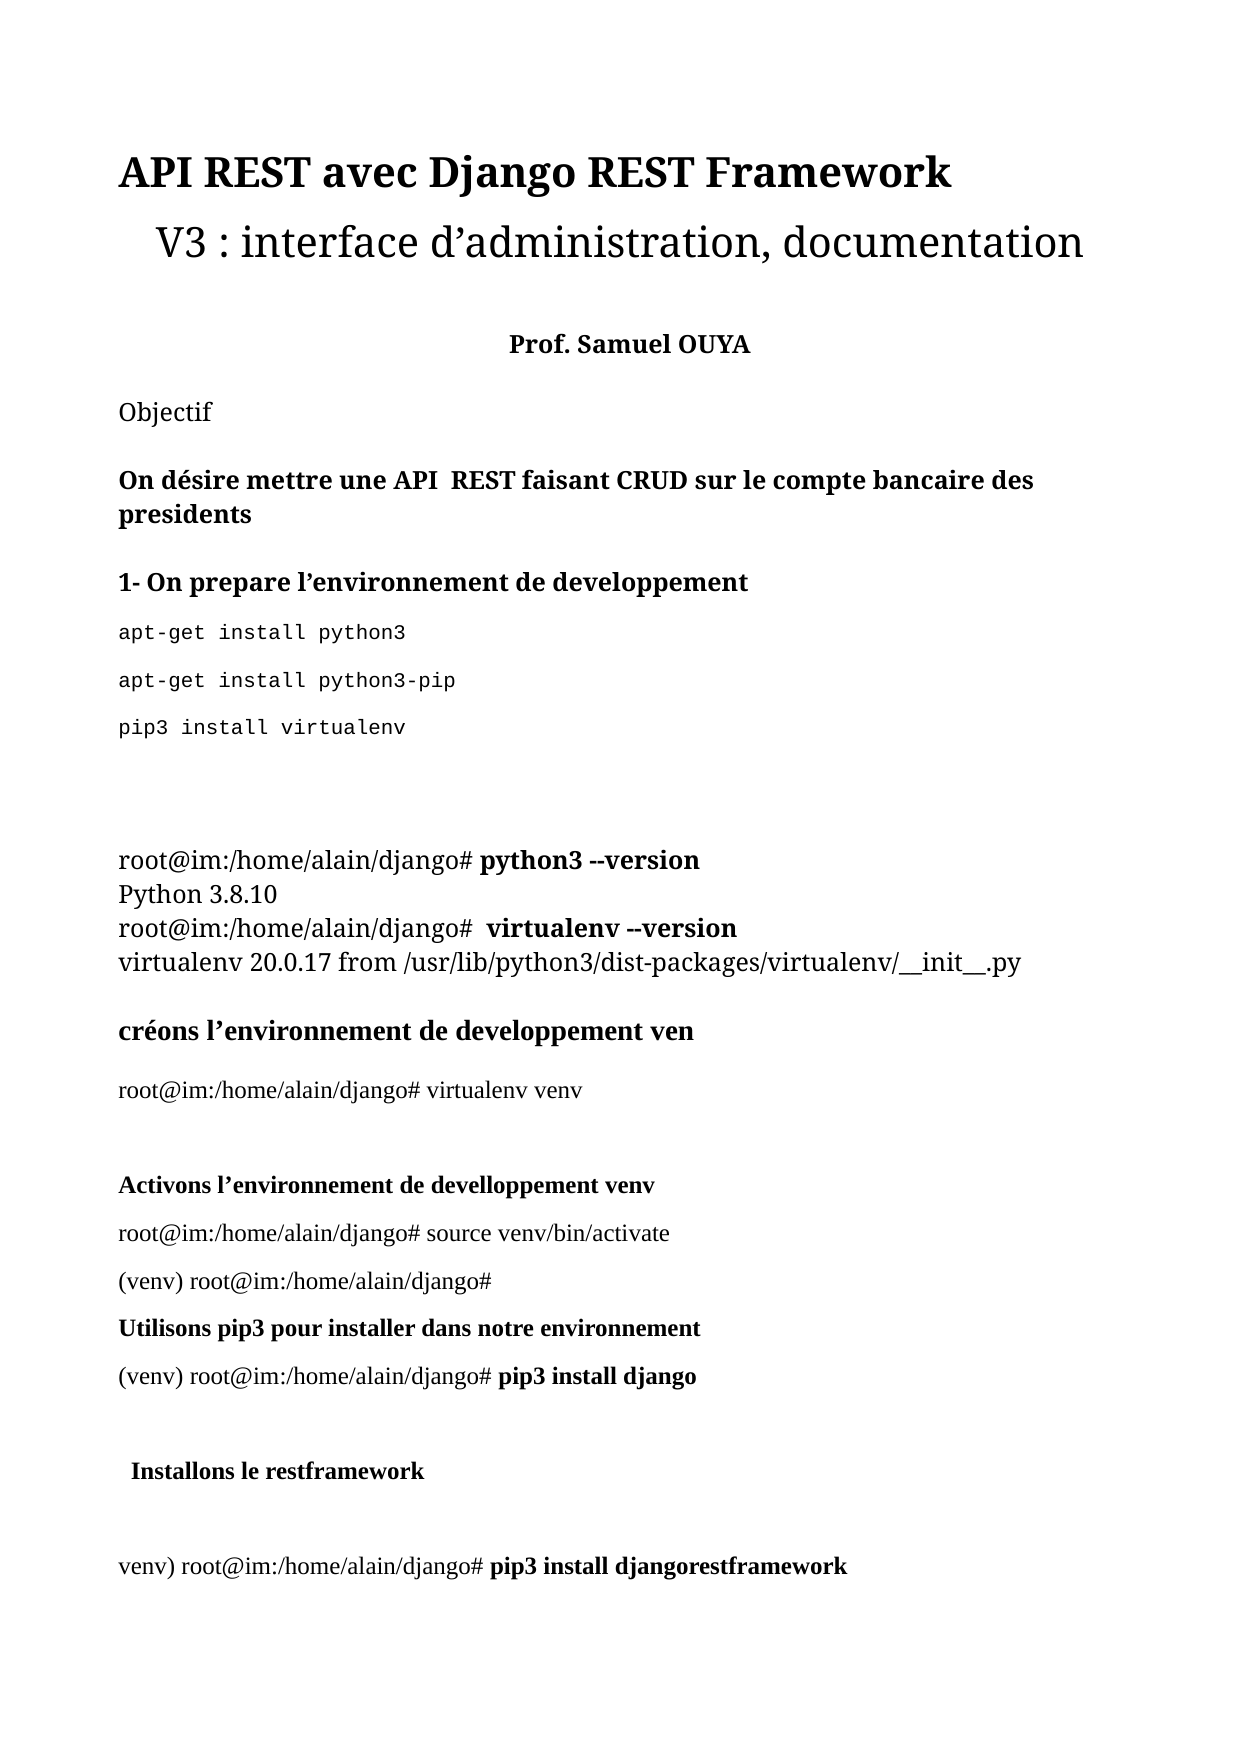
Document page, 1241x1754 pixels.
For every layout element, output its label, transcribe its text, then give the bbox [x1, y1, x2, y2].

subtitle API REST avec Django REST Framework [118, 143, 1122, 200]
text root@im:/home/alain/django# virtualenv --version [118, 911, 1122, 945]
text 1- On prepare l’environnement de developpement [118, 565, 1122, 599]
text root@im:/home/alain/django# virtualenv venv [118, 1075, 1122, 1104]
text Objectif [118, 394, 1122, 428]
text (venv) root@im:/home/alain/django# [118, 1266, 1122, 1294]
text V3 : interface d’administration, documentation [118, 212, 1122, 269]
text root@im:/home/alain/django# python3 --version [118, 843, 1122, 877]
text apt-get install python3-pip [118, 670, 1122, 693]
text pip3 install virtualenv [118, 717, 1122, 741]
text virtualenv 20.0.17 from /usr/lib/python3/dist-packages/virtualenv/__init__.py [118, 945, 1122, 979]
text On désire mettre une API REST faisant CRUD sur le compte bancaire des presidents [118, 462, 1122, 531]
text apt-get install python3 [118, 622, 1122, 646]
text root@im:/home/alain/django# source venv/bin/activate [118, 1218, 1122, 1247]
text Installons le restframework [118, 1456, 1122, 1485]
text créons l’environnement de developpement ven [118, 1013, 1122, 1047]
text venv) root@im:/home/alain/django# pip3 install djangorestframework [118, 1551, 1122, 1580]
text (venv) root@im:/home/alain/django# pip3 install django [118, 1361, 1122, 1390]
text Activons l’environnement de develloppement venv [118, 1171, 1122, 1199]
text Python 3.8.10 [118, 877, 1122, 911]
text Utilisons pip3 pour installer dans notre environnement [118, 1313, 1122, 1342]
text Prof. Samuel OUYA [118, 326, 1122, 360]
